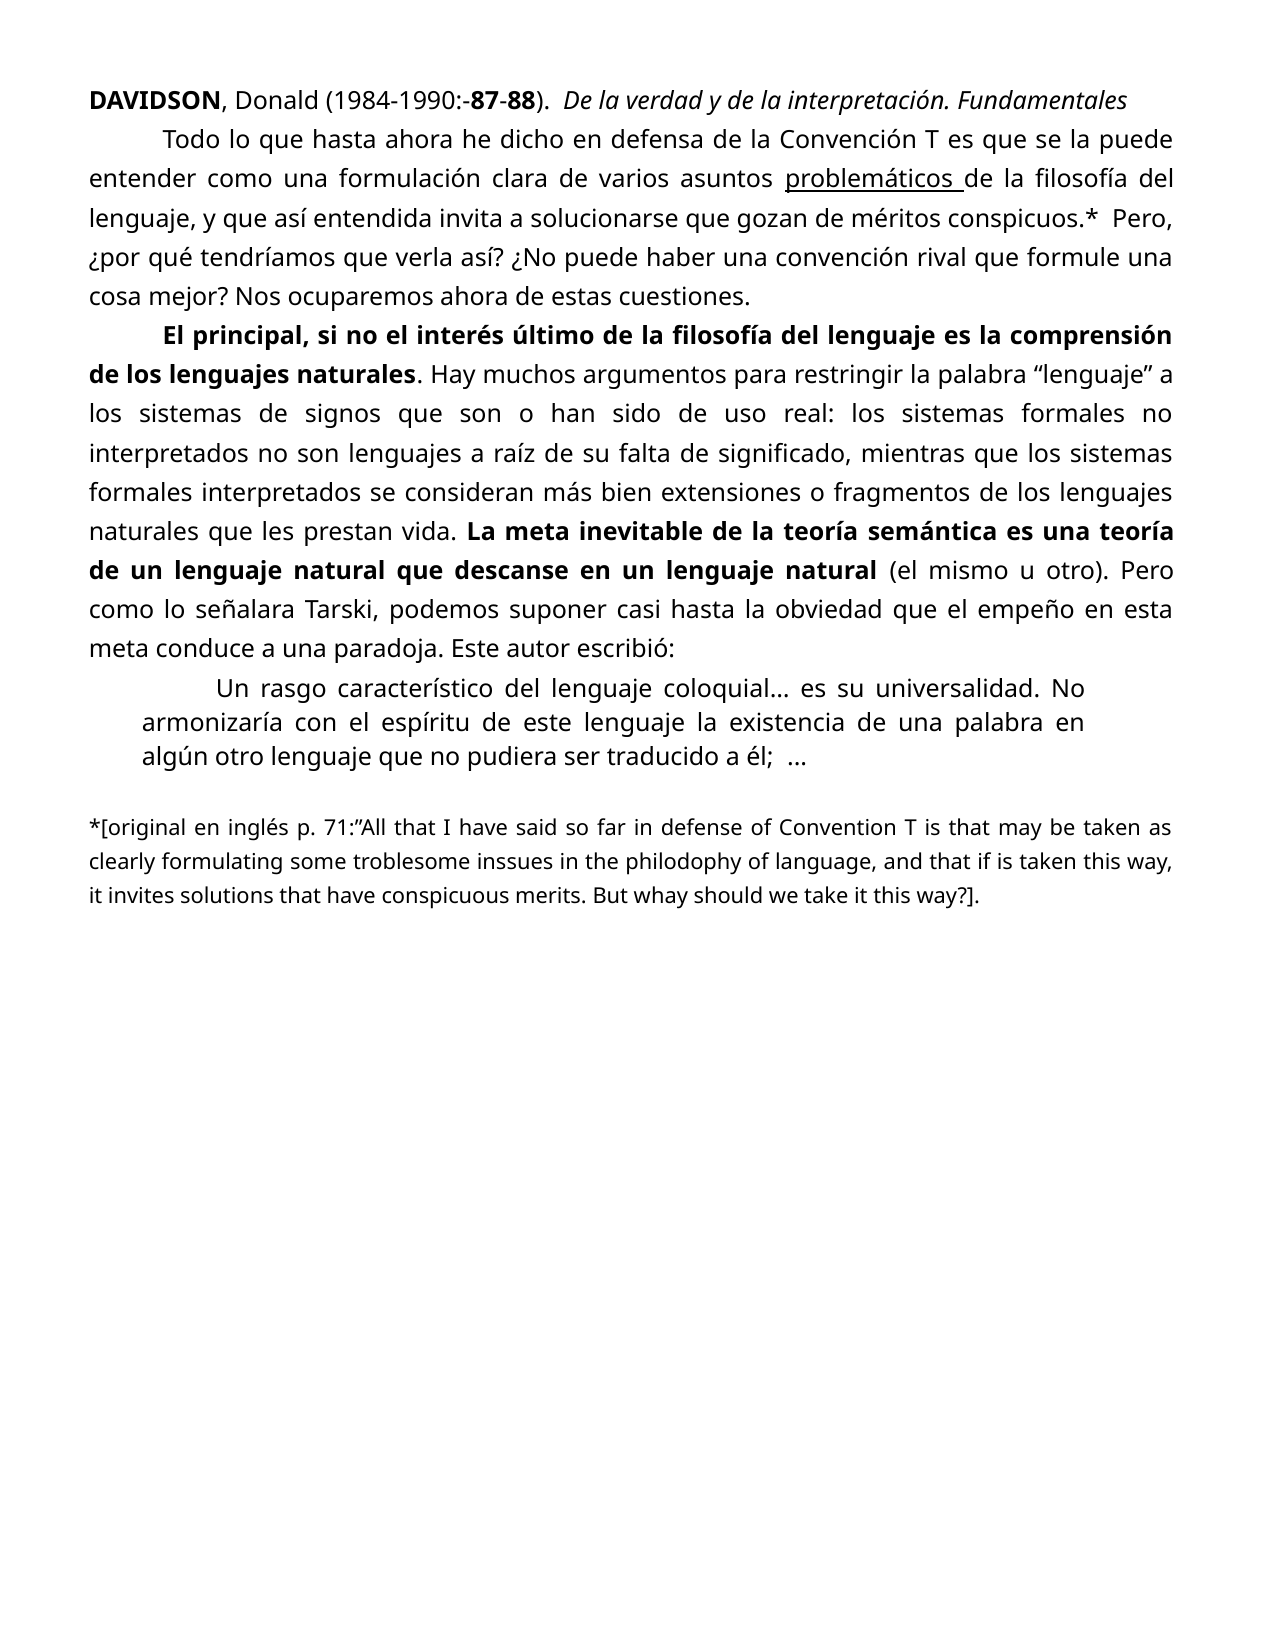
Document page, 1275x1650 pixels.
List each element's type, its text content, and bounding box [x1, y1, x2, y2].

text El principal, si no el interés último de la filosofía del lenguaje es la comprensión de los lenguajes naturales. Hay muchos argumentos para restringir la palabra “lenguaje” a los sistemas de signos que son o han sido de uso real: los sistemas formales no interpretados no son lenguajes a raíz de su falta de significado, mientras que los sistemas formales interpretados se consideran más bien extensiones o fragmentos de los lenguajes naturales que les prestan vida. La meta inevitable de la teoría semántica es una teoría de un lenguaje natural que descanse en un lenguaje natural (el mismo u otro). Pero como lo señalara Tarski, podemos suponer casi hasta la obviedad que el empeño en esta meta conduce a una paradoja. Este autor escribió: [88, 318, 1174, 665]
text Todo lo que hasta ahora he dicho en defensa de la Convención T es que se la puede entender como una formulación clara de varios asuntos problemáticos de la filosofía del lenguaje, y que así entendida invita a solucionarse que gozan de méritos conspicuos.* Pero, ¿por qué tendríamos que verla así? ¿No puede haber una convención rival que formule una cosa mejor? Nos ocuparemos ahora de estas cuestiones. [88, 122, 1174, 313]
text *[original en inglés p. 71:”All that I have said so far in defense of Convention T is that may be taken as clearly formulating some troblesome inssues in the philodophy of language, and that if is taken this way, it invites solutions that have conspicuous merits. But whay should we take it this way?]. [88, 812, 1174, 910]
text Un rasgo característico del lenguaje coloquial… es su universalidad. No armonizaría con el espíritu de este lenguaje la existencia de una palabra en algún otro lenguaje que no pudiera ser traducido a él; ... [142, 670, 1086, 772]
text DAVIDSON, Donald (1984-1990:-87-88). De la verdad y de la interpretación. Fundamentales [88, 83, 1174, 117]
